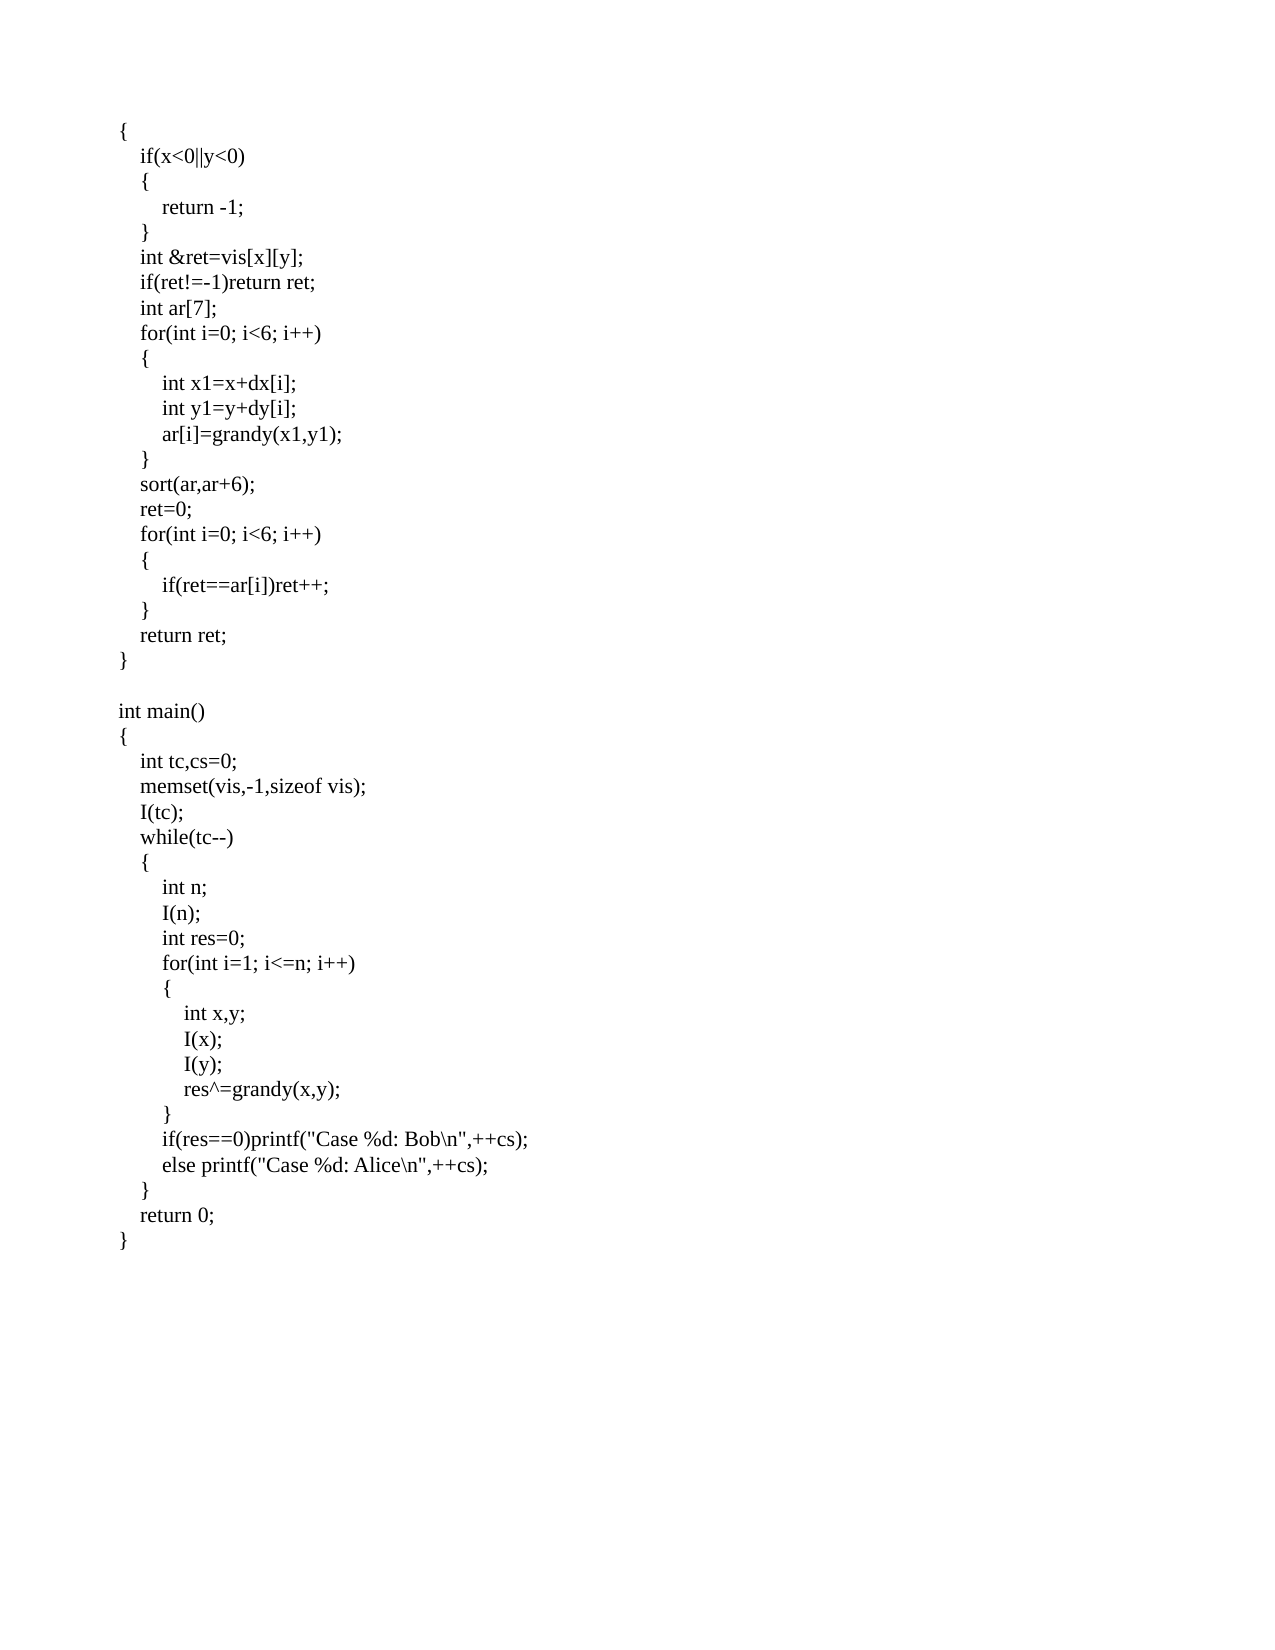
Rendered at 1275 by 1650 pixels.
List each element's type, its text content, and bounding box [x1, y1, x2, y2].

text if(x<0||y<0) [118, 143, 637, 168]
text int n; [118, 874, 637, 899]
text I(y); [118, 1051, 637, 1076]
text if(res==0)printf("Case %d: Bob\n",++cs); [118, 1126, 637, 1152]
text } [118, 597, 637, 622]
text int x,y; [118, 1000, 637, 1026]
text { [118, 723, 637, 748]
text int y1=y+dy[i]; [118, 395, 637, 421]
text } [118, 647, 637, 673]
text int res=0; [118, 925, 637, 950]
text for(int i=0; i<6; i++) [118, 320, 637, 345]
text { [118, 547, 637, 572]
text } [118, 1227, 637, 1252]
text } [118, 219, 637, 244]
text } [118, 446, 637, 471]
text return -1; [118, 194, 637, 219]
text return ret; [118, 622, 637, 647]
text sort(ar,ar+6); [118, 471, 637, 496]
text } [118, 1101, 637, 1126]
text I(tc); [118, 799, 637, 824]
text { [118, 849, 637, 874]
text int &ret=vis[x][y]; [118, 244, 637, 269]
text { [118, 118, 637, 143]
text ret=0; [118, 496, 637, 521]
text int ar[7]; [118, 294, 637, 320]
text while(tc--) [118, 824, 637, 849]
text memset(vis,-1,sizeof vis); [118, 773, 637, 799]
text I(n); [118, 899, 637, 925]
text int tc,cs=0; [118, 748, 637, 773]
text { [118, 168, 637, 194]
text { [118, 975, 637, 1000]
text if(ret==ar[i])ret++; [118, 572, 637, 597]
text for(int i=1; i<=n; i++) [118, 950, 637, 975]
text I(x); [118, 1026, 637, 1051]
text return 0; [118, 1202, 637, 1227]
text for(int i=0; i<6; i++) [118, 521, 637, 547]
text { [118, 345, 637, 370]
text int main() [118, 698, 637, 723]
text int x1=x+dx[i]; [118, 370, 637, 395]
text } [118, 1177, 637, 1202]
text res^=grandy(x,y); [118, 1076, 637, 1101]
text ar[i]=grandy(x1,y1); [118, 421, 637, 446]
text if(ret!=-1)return ret; [118, 269, 637, 294]
text else printf("Case %d: Alice\n",++cs); [118, 1152, 637, 1177]
